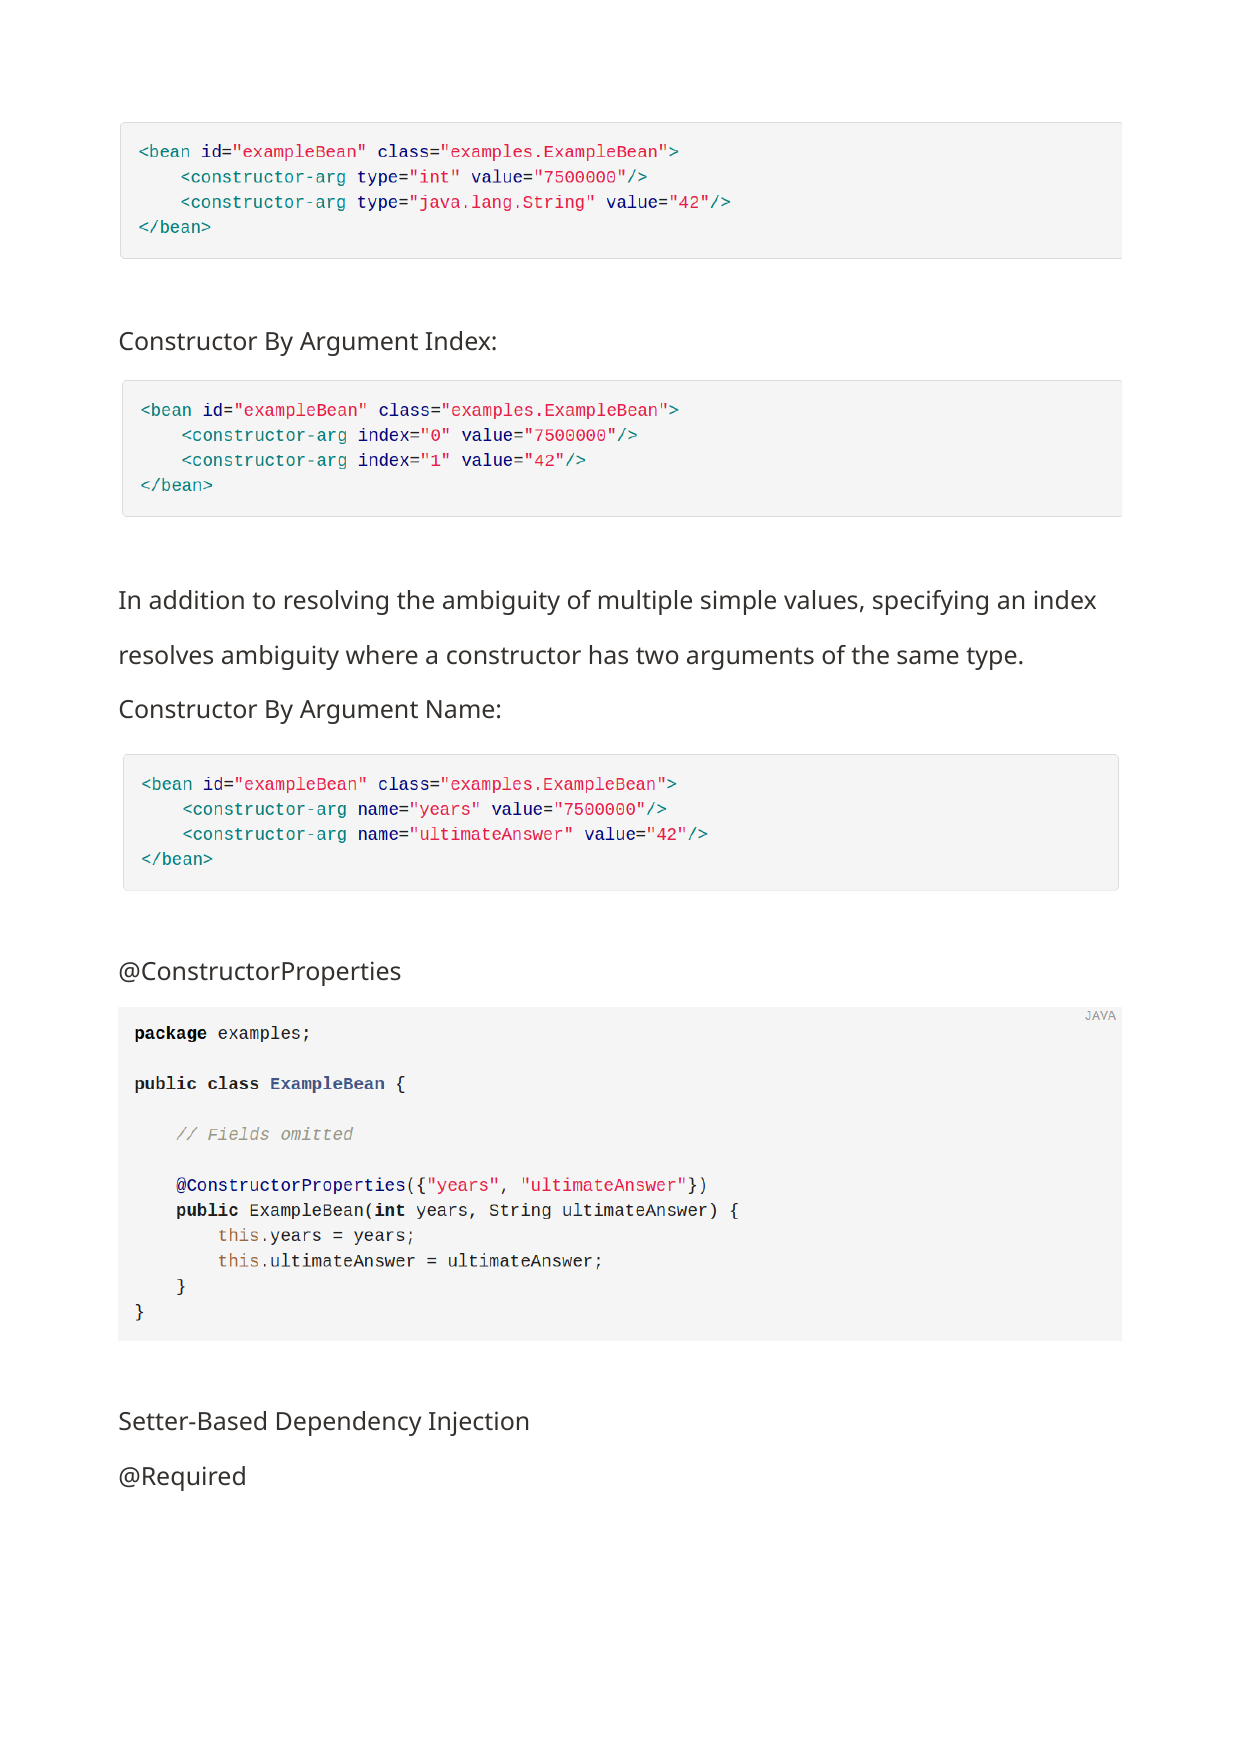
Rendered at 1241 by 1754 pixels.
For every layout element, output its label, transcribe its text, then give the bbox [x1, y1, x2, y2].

text Constructor By Argument Index: [118, 324, 1122, 358]
text In addition to resolving the ambiguity of multiple simple values, specifying an index resolves ambiguity where a constructor has two arguments of the same type. [118, 583, 1122, 671]
text @ConstructorProperties [118, 953, 1122, 987]
picture [118, 378, 1123, 520]
picture [118, 746, 1123, 891]
picture [118, 118, 1123, 261]
picture [118, 1007, 1123, 1341]
text @Required [118, 1458, 1122, 1492]
text Setter-Based Dependency Injection [118, 1404, 1122, 1438]
text Constructor By Argument Name: [118, 692, 1122, 726]
